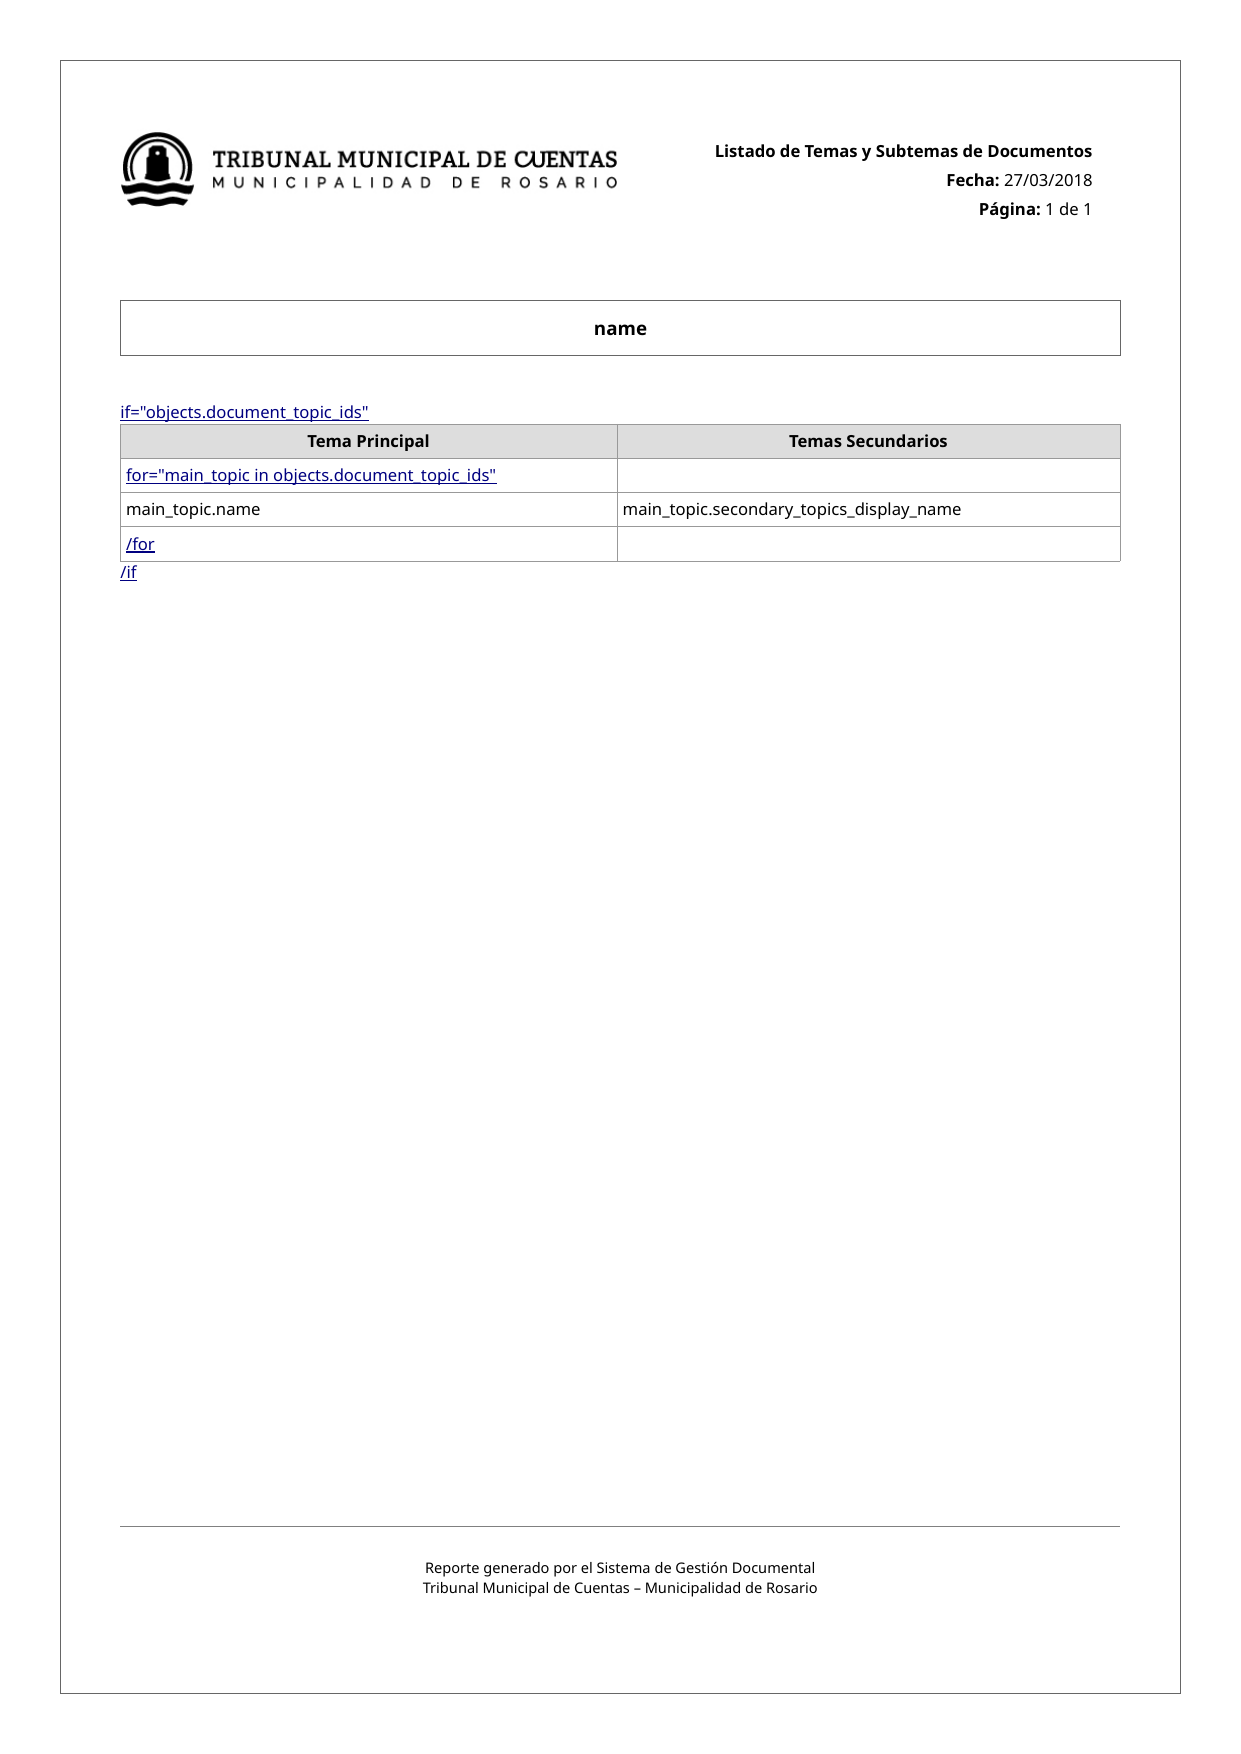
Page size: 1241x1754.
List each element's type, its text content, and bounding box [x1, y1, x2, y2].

table_header Tema Principal [121, 425, 617, 458]
picture [119, 128, 620, 208]
text if="objects.document_topic_ids" [120, 401, 1120, 424]
table_cell main_topic.name [121, 493, 617, 526]
table_header Temas Secundarios [618, 425, 1120, 458]
table_header name [121, 301, 1120, 355]
table_cell [618, 459, 1120, 492]
table_cell [618, 527, 1120, 561]
table_cell for="main_topic in objects.document_topic_ids" [121, 459, 617, 492]
text /if [120, 562, 1120, 583]
table_cell /for [121, 527, 617, 561]
table_cell main_topic.secondary_topics_display_name [618, 493, 1120, 526]
